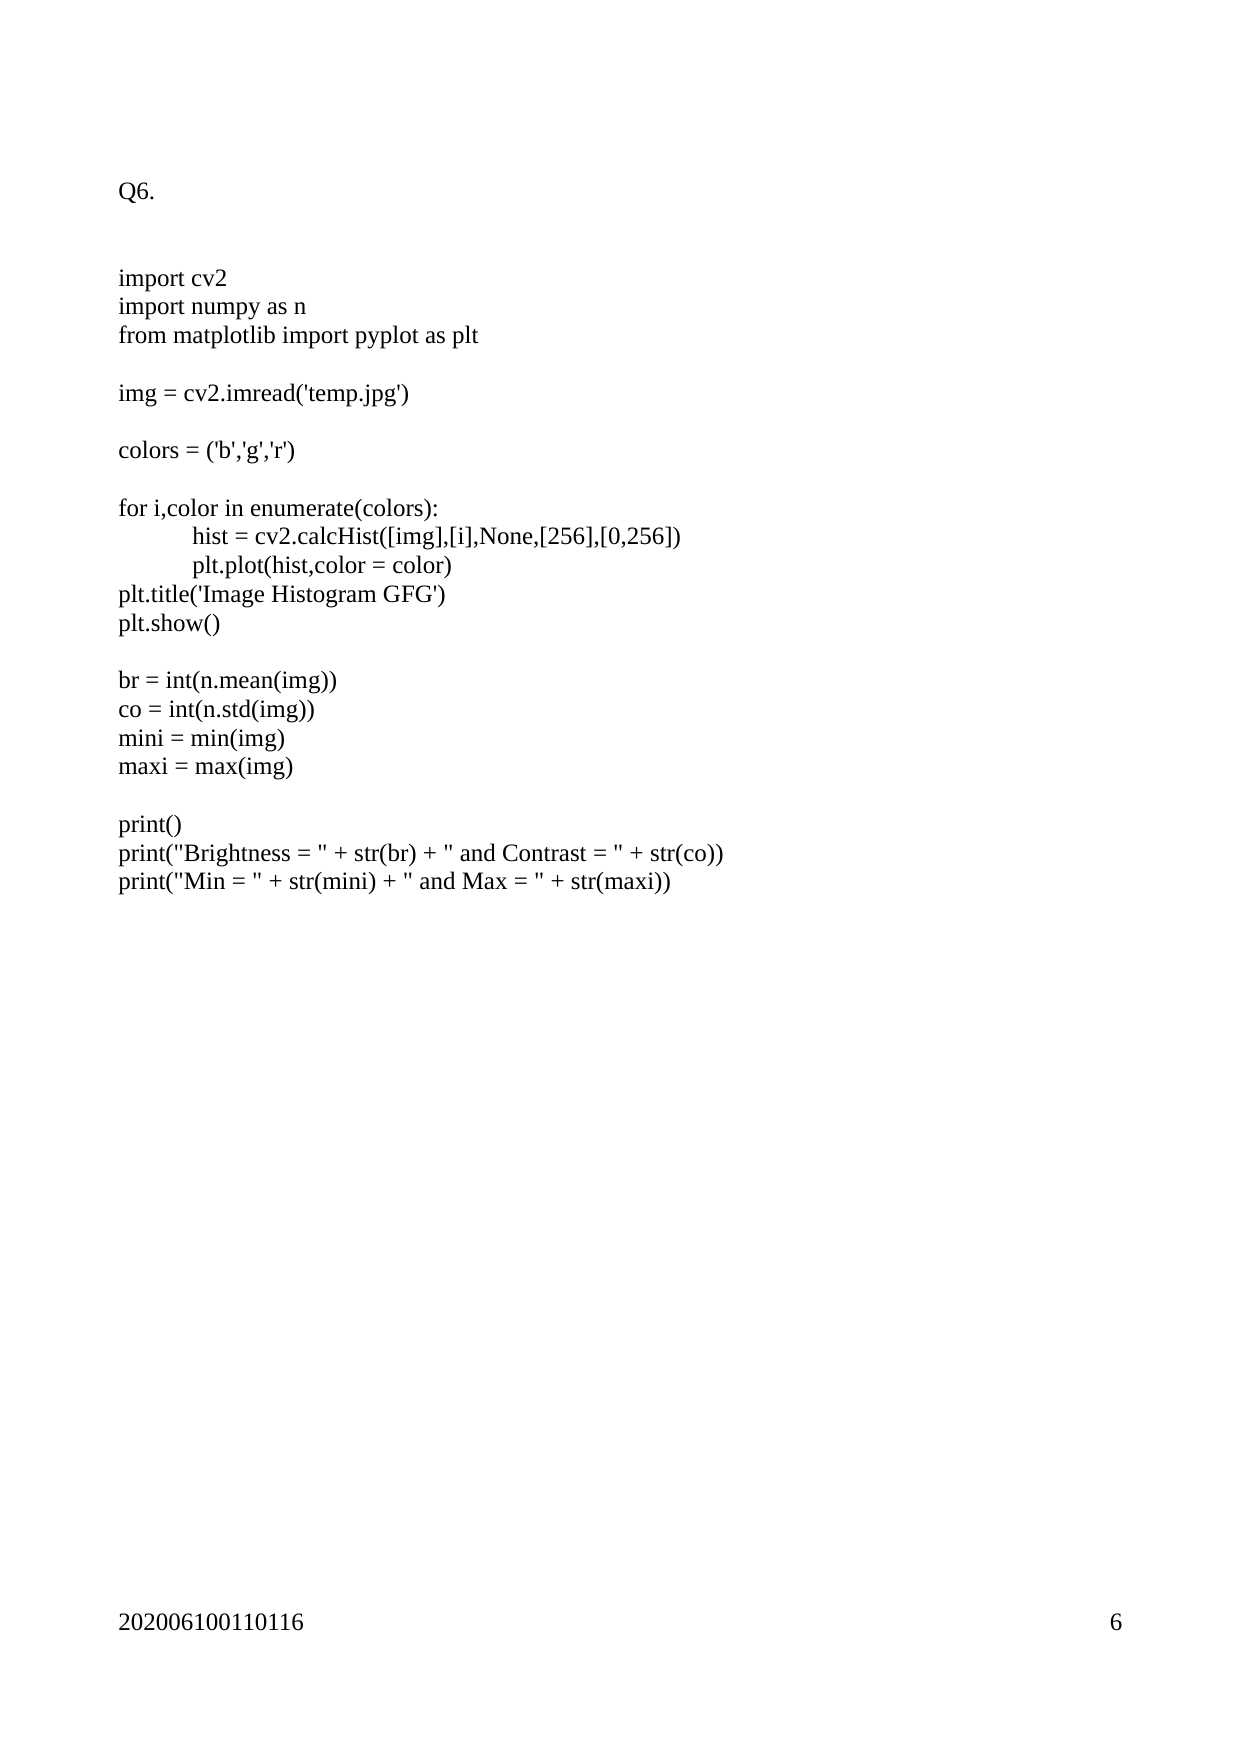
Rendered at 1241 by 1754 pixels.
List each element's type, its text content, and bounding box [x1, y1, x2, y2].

text import cv2 [118, 263, 1122, 291]
text maxi = max(img) [118, 751, 1122, 780]
text plt.show() [118, 608, 1122, 636]
text from matplotlib import pyplot as plt [118, 320, 1122, 349]
text Q6. [118, 176, 1122, 205]
text import numpy as n [118, 291, 1122, 320]
text colors = ('b','g','r') [118, 435, 1122, 464]
text print() [118, 809, 1122, 838]
text plt.plot(hist,color = color) [118, 550, 1122, 579]
text co = int(n.std(img)) [118, 694, 1122, 723]
text br = int(n.mean(img)) [118, 665, 1122, 694]
text print("Brightness = " + str(br) + " and Contrast = " + str(co)) [118, 838, 1122, 866]
text img = cv2.imread('temp.jpg') [118, 378, 1122, 406]
text print("Min = " + str(mini) + " and Max = " + str(maxi)) [118, 866, 1122, 895]
text plt.title('Image Histogram GFG') [118, 579, 1122, 608]
text for i,color in enumerate(colors): [118, 493, 1122, 521]
text hist = cv2.calcHist([img],[i],None,[256],[0,256]) [118, 521, 1122, 550]
text mini = min(img) [118, 723, 1122, 751]
